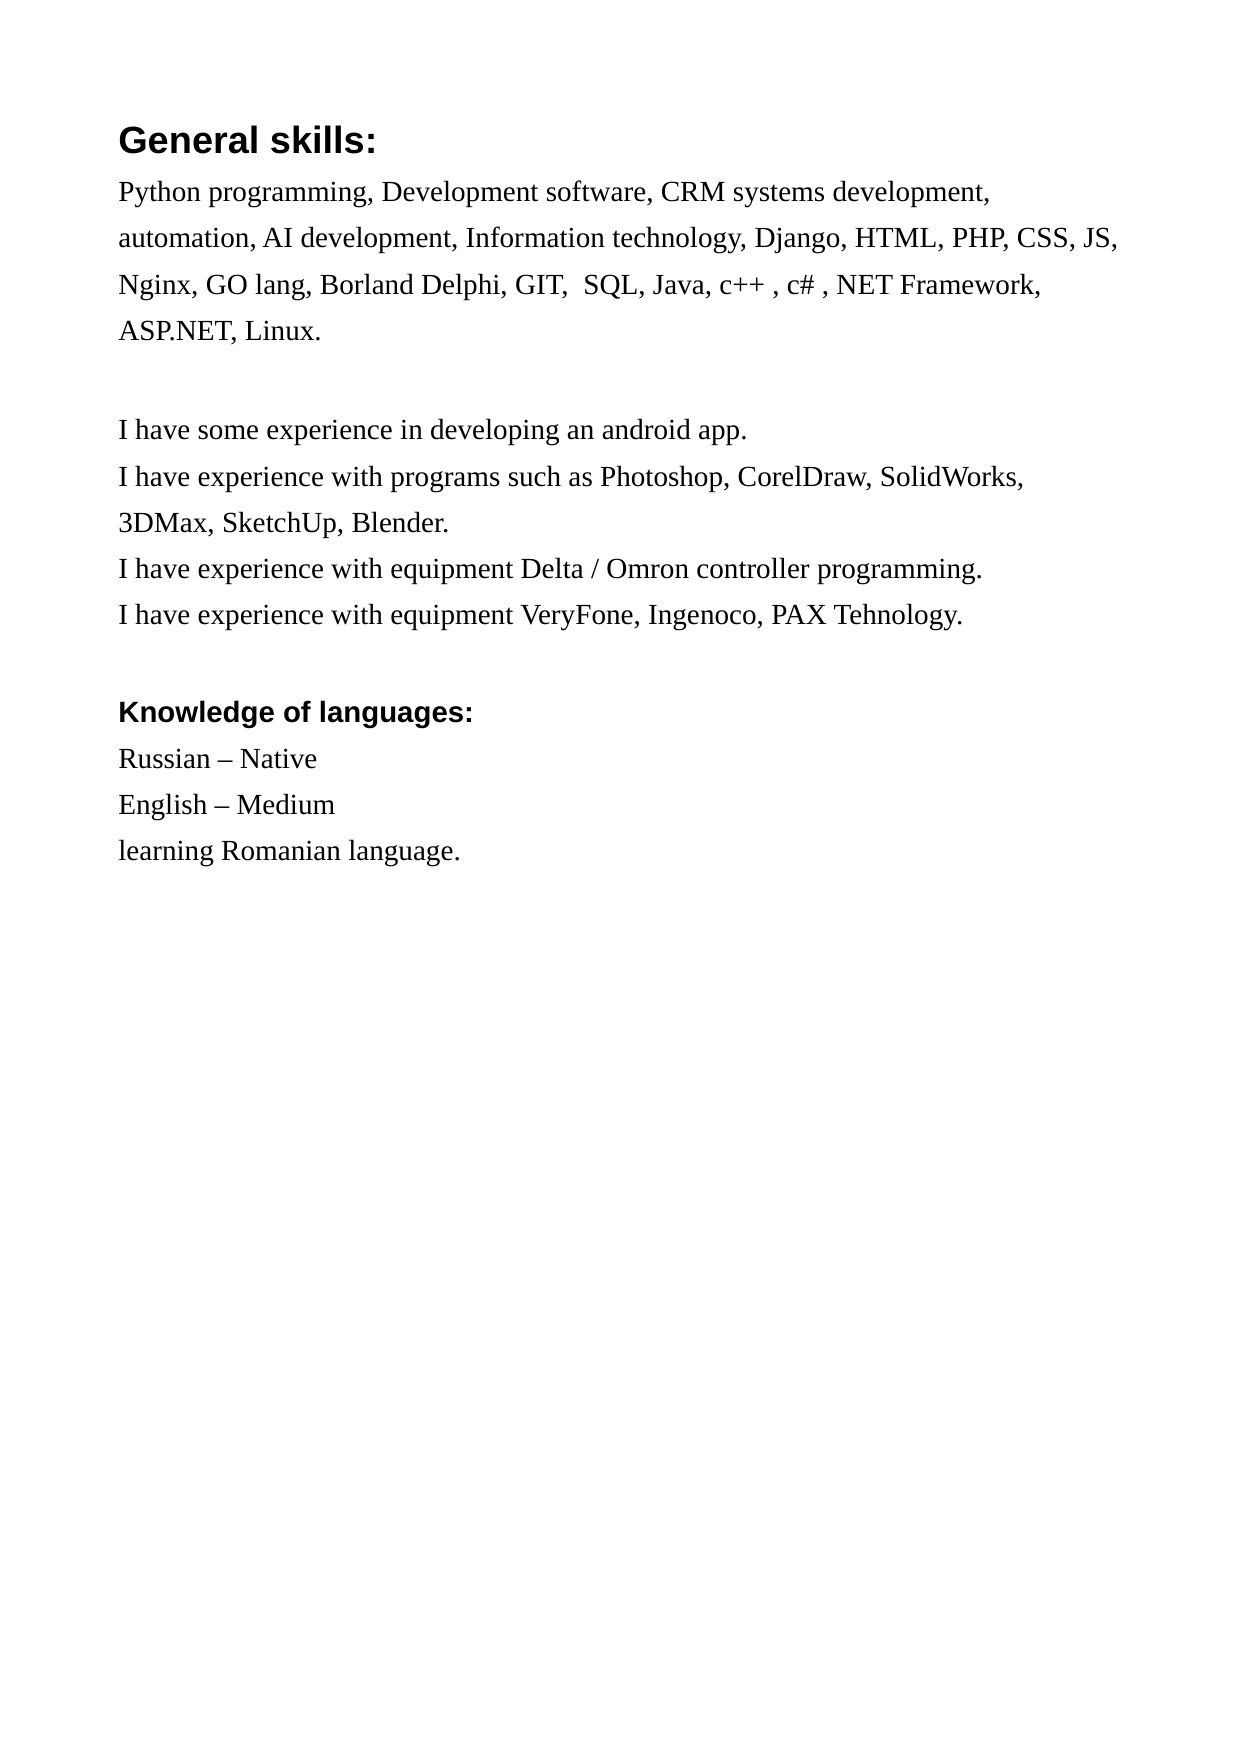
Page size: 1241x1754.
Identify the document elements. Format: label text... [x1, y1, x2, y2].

text Russian – Native [118, 741, 1122, 774]
text I have experience with equipment VeryFone, Ingenoco, PAX Tehnology. [118, 597, 1122, 631]
text English – Medium [118, 787, 1122, 821]
text learning Romanian language. [118, 833, 1122, 867]
text I have some experience in developing an android app. [118, 412, 1122, 446]
subtitle Knowledge of languages: [118, 694, 1122, 728]
text I have experience with programs such as Photoshop, CorelDraw, SolidWorks, 3DMax, SketchUp, Blender. [118, 459, 1122, 538]
subtitle General skills: [118, 118, 1122, 162]
text I have experience with equipment Delta / Omron controller programming. [118, 551, 1122, 585]
text Python programming, Development software, CRM systems development, automation, AI development, Information technology, Django, HTML, PHP, CSS, JS, Nginx, GO lang, Borland Delphi, GIT, SQL, Java, c++ , c# , NET Framework, ASP.NET, Linux. [118, 174, 1122, 347]
